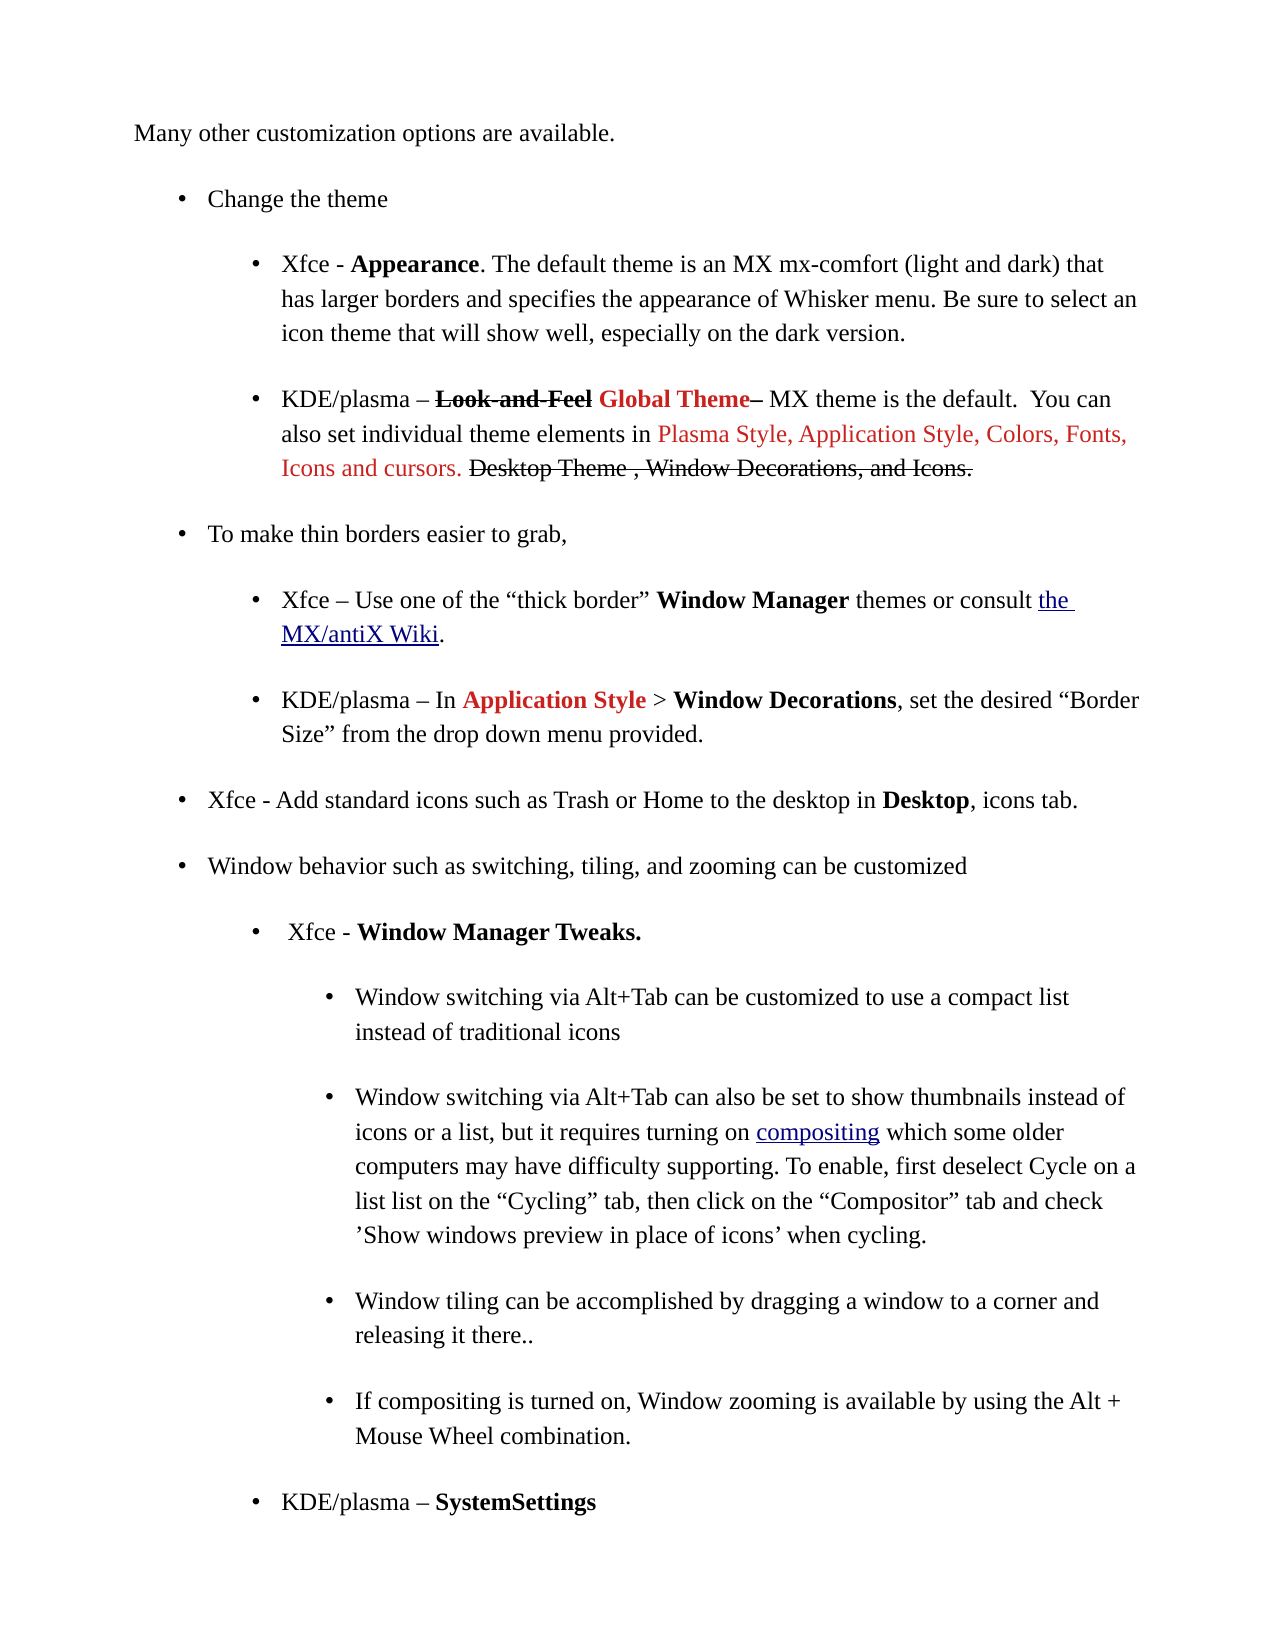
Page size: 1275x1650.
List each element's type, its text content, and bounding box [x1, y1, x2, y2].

list Window switching via Alt+Tab can be customized to use a compact list instead of traditional icons [325, 982, 1141, 1046]
list If compositing is turned on, Window zooming is available by using the Alt + Mouse Wheel combination. [325, 1386, 1141, 1449]
list Window behavior such as switching, tiling, and zooming can be customized [178, 851, 1141, 879]
list KDE/plasma – Look-and-Feel Global Theme– MX theme is the default. You can also set individual theme elements in Plasma Style, Application Style, Colors, Fonts, Icons and cursors. Desktop Theme , Window Decorations, and Icons. [252, 384, 1141, 482]
list Change the theme [178, 184, 1141, 213]
list KDE/plasma – In Application Style > Window Decorations, set the desired “Border Size” from the drop down menu provided. [252, 685, 1141, 748]
list Xfce - Appearance. The default theme is an MX mx-comfort (light and dark) that has larger borders and specifies the appearance of Whisker menu. Be sure to select an icon theme that will show well, especially on the dark version. [252, 249, 1141, 347]
list KDE/plasma – SystemSettings [252, 1487, 1141, 1515]
list Window tiling can be accomplished by dragging a window to a corner and releasing it there.. [325, 1286, 1141, 1349]
list Xfce - Add standard icons such as Trash or Home to the desktop in Desktop, icons tab. [178, 785, 1141, 814]
list To make thin borders easier to grab, [178, 519, 1141, 548]
list Xfce - Window Manager Tweaks. [252, 917, 1141, 945]
text Many other customization options are available. [134, 118, 1141, 147]
list Xfce – Use one of the “thick border” Window Manager themes or consult the MX/antiX Wiki. [252, 585, 1141, 648]
list Window switching via Alt+Tab can also be set to show thumbnails instead of icons or a list, but it requires turning on compositing which some older computers may have difficulty supporting. To enable, first deselect Cycle on a list list on the “Cycling” tab, then click on the “Compositor” tab and check ’Show windows preview in place of icons’ when cycling. [325, 1082, 1141, 1249]
